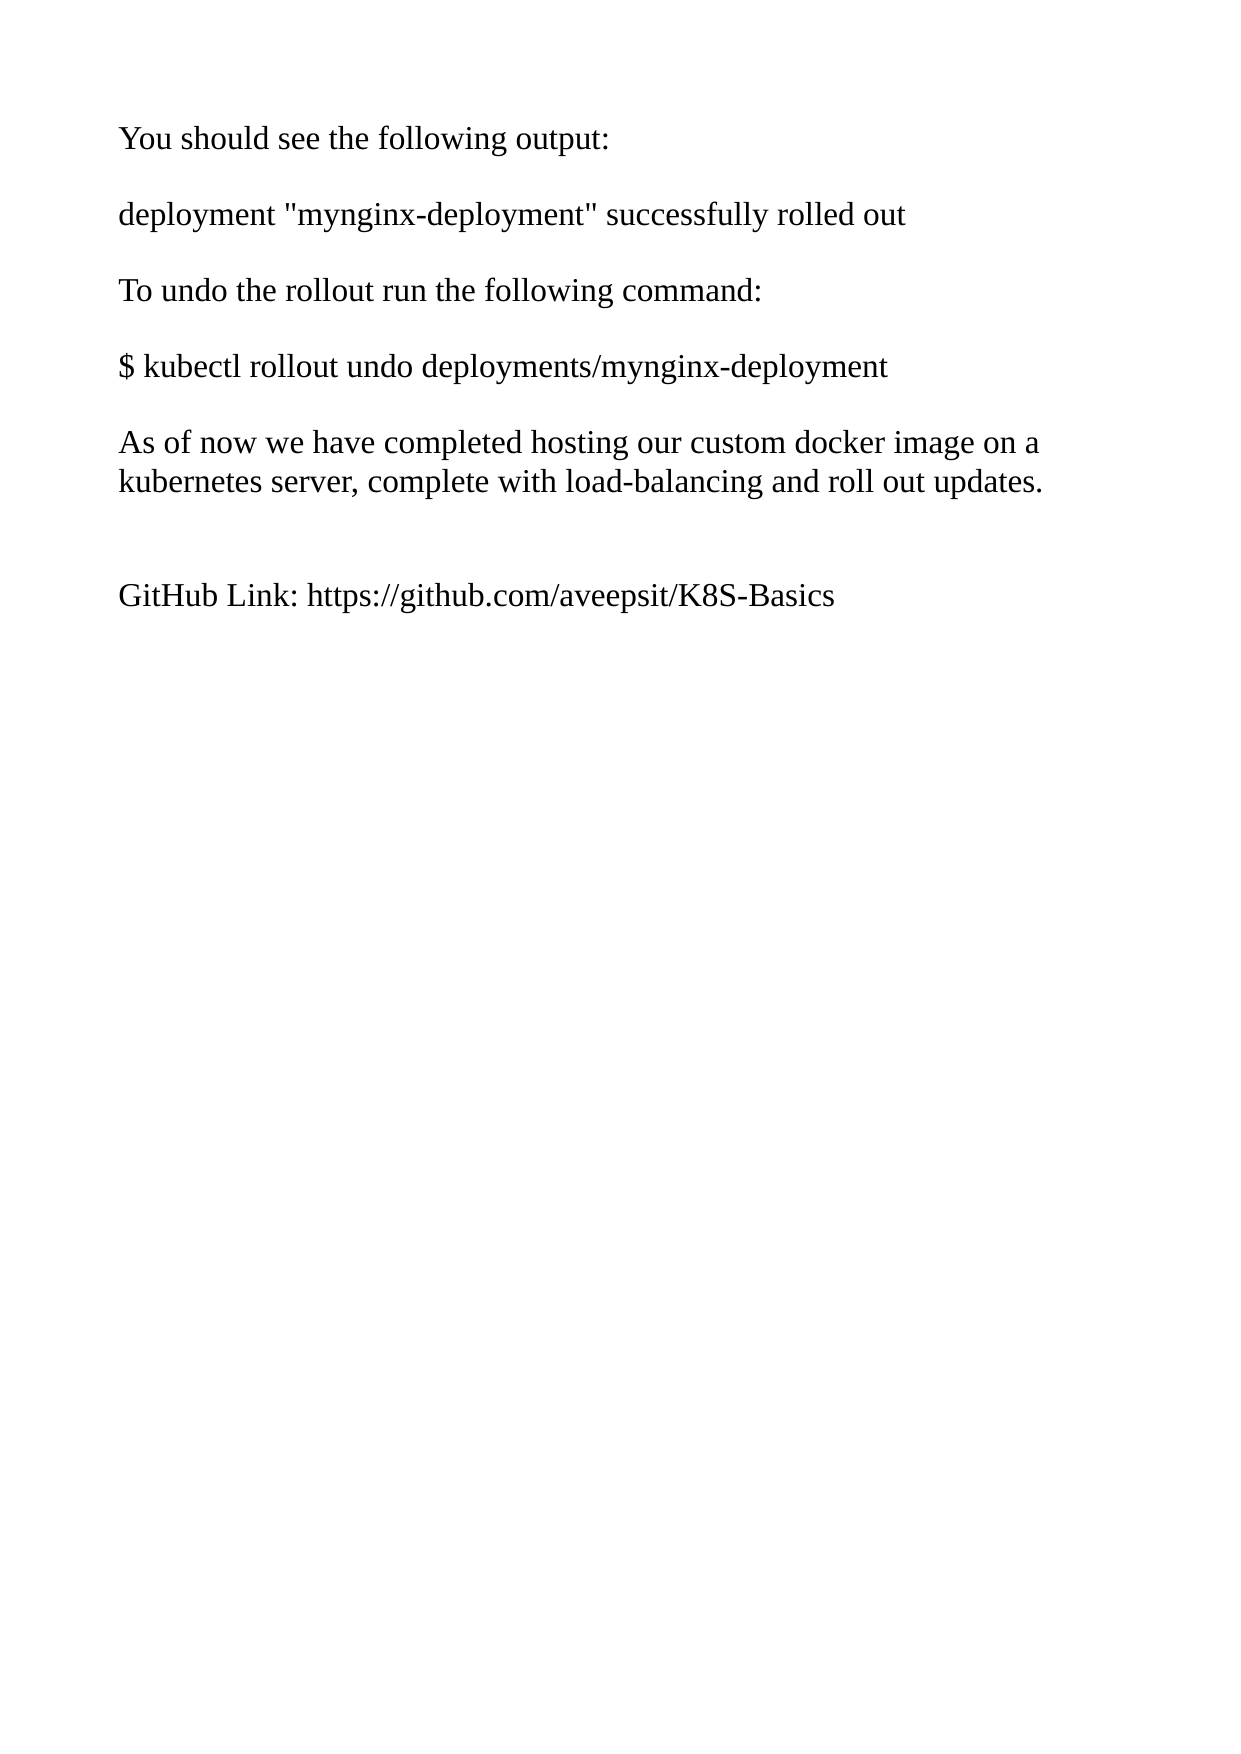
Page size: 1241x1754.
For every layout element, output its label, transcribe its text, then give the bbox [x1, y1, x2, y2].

text GitHub Link: https://github.com/aveepsit/K8S-Basics [118, 575, 1122, 613]
text You should see the following output: [118, 118, 1122, 156]
text As of now we have completed hosting our custom docker image on a kubernetes server, complete with load-balancing and roll out updates. [118, 423, 1122, 499]
text $ kubectl rollout undo deployments/mynginx-deployment [118, 347, 1122, 385]
text deployment "mynginx-deployment" successfully rolled out [118, 194, 1122, 233]
text To undo the rollout run the following command: [118, 270, 1122, 309]
